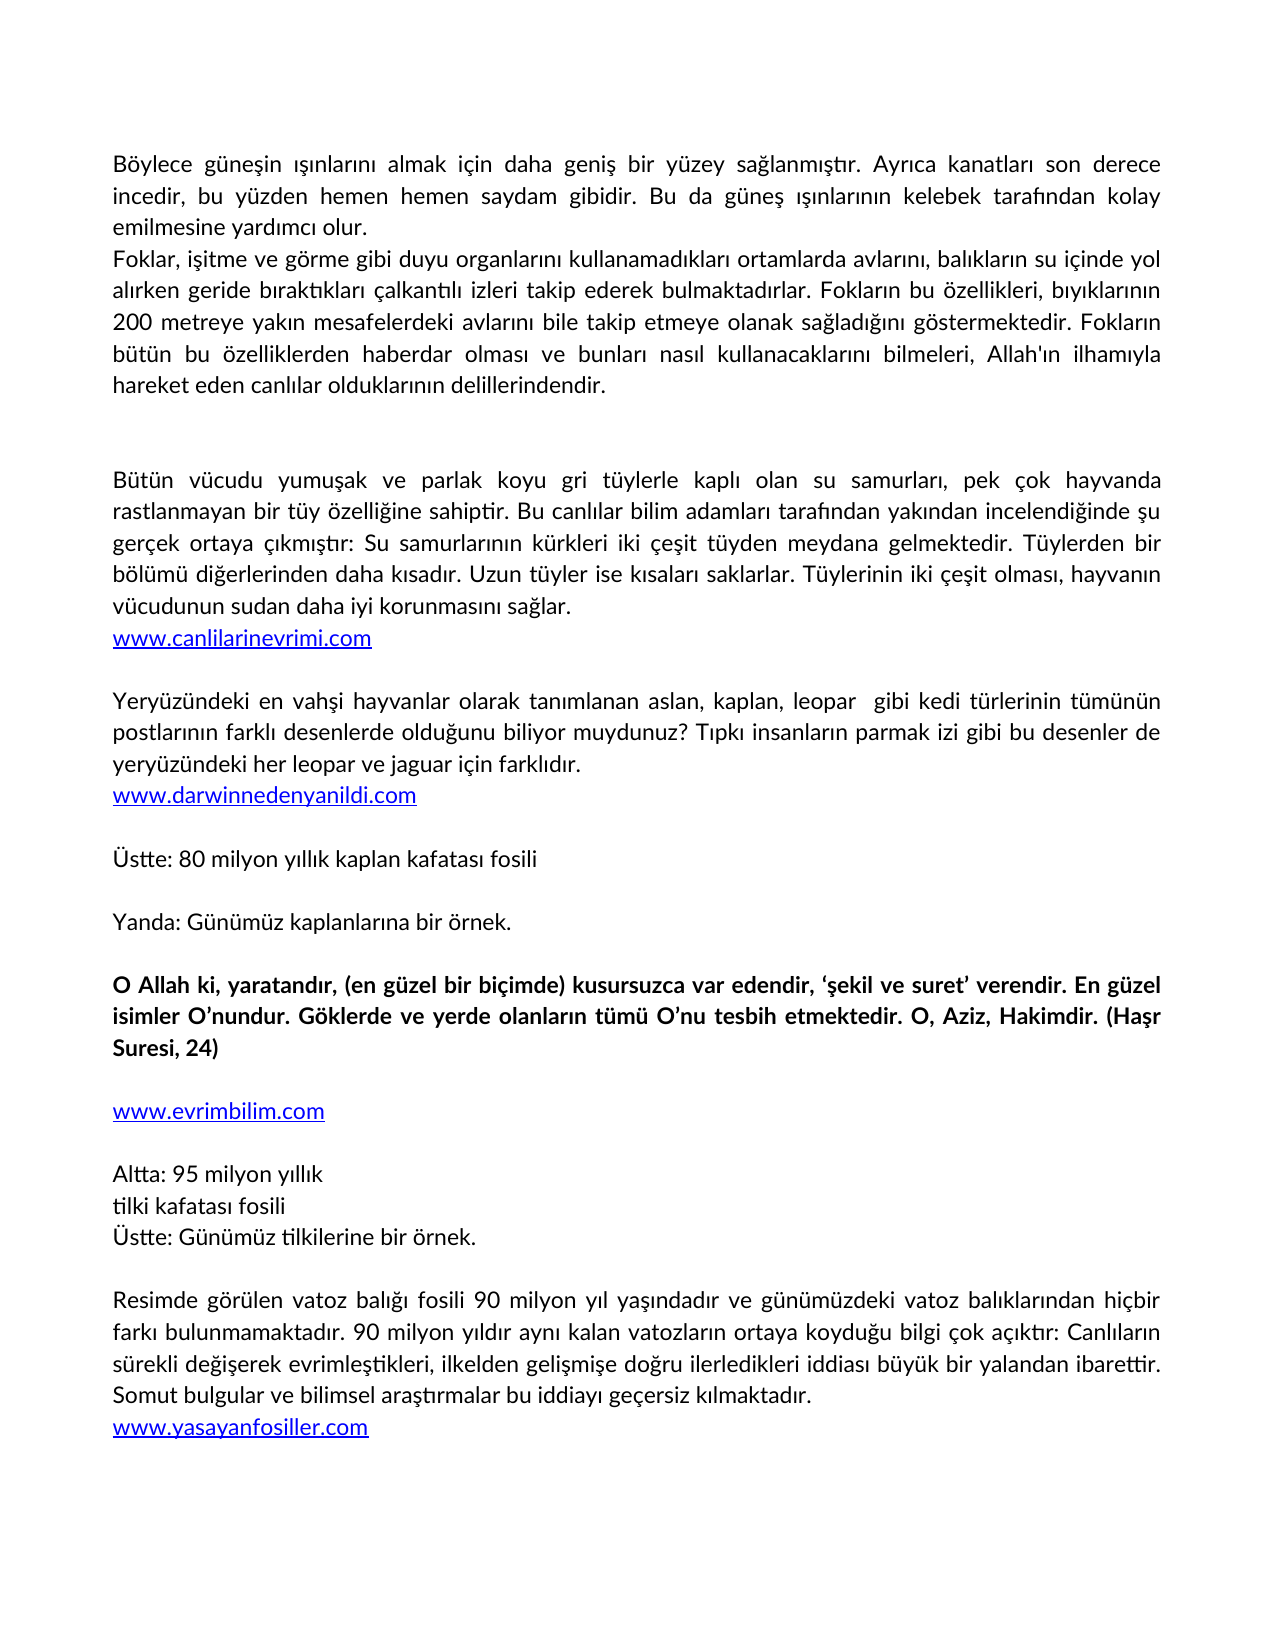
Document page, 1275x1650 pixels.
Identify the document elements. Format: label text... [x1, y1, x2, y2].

text Resimde görülen vatoz balığı fosili 90 milyon yıl yaşındadır ve günümüzdeki vatoz balıklarından hiçbir farkı bulunmamaktadır. 90 milyon yıldır aynı kalan vatozların ortaya koyduğu bilgi çok açıktır: Canlıların sürekli değişerek evrimleştikleri, ilkelden gelişmişe doğru ilerledikleri iddiası büyük bir yalandan ibarettir. Somut bulgular ve bilimsel araştırmalar bu iddiayı geçersiz kılmaktadır. [112, 1286, 1162, 1408]
text www.evrimbilim.com [112, 1097, 1162, 1124]
text Üstte: Günümüz tilkilerine bir örnek. [112, 1223, 1162, 1251]
text Yeryüzündeki en vahşi hayvanlar olarak tanımlanan aslan, kaplan, leopar gibi kedi türlerinin tümünün postlarının farklı desenlerde olduğunu biliyor muydunuz? Tıpkı insanların parmak izi gibi bu desenler de yeryüzündeki her leopar ve jaguar için farklıdır. [112, 687, 1162, 777]
text Altta: 95 milyon yıllık [112, 1160, 1162, 1187]
text Foklar, işitme ve görme gibi duyu organlarını kullanamadıkları ortamlarda avlarını, balıkların su içinde yol alırken geride bıraktıkları çalkantılı izleri takip ederek bulmaktadırlar. Fokların bu özellikleri, bıyıklarının 200 metreye yakın mesafelerdeki avlarını bile takip etmeye olanak sağladığını göstermektedir. Fokların bütün bu özelliklerden haberdar olması ve bunları nasıl kullanacaklarını bilmeleri, Allah'ın ilhamıyla hareket eden canlılar olduklarının delillerindendir. [112, 245, 1162, 398]
text Yanda: Günümüz kaplanlarına bir örnek. [112, 907, 1162, 935]
text O Allah ki, yaratandır, (en güzel bir biçimde) kusursuzca var edendir, ‘şekil ve suret’ verendir. En güzel isimler O’nundur. Göklerde ve yerde olanların tümü O’nu tesbih etmektedir. O, Aziz, Hakimdir. (Haşr Suresi, 24) [112, 971, 1162, 1061]
text Böylece güneşin ışınlarını almak için daha geniş bir yüzey sağlanmıştır. Ayrıca kanatları son derece incedir, bu yüzden hemen hemen saydam gibidir. Bu da güneş ışınlarının kelebek tarafından kolay emilmesine yardımcı olur. [112, 150, 1162, 241]
text www.canlilarinevrimi.com [112, 623, 1162, 651]
text tilki kafatası fosili [112, 1192, 1162, 1219]
text Üstte: 80 milyon yıllık kaplan kafatası fosili [112, 844, 1162, 872]
text www.yasayanfosiller.com [112, 1412, 1162, 1440]
text Bütün vücudu yumuşak ve parlak koyu gri tüylerle kaplı olan su samurları, pek çok hayvanda rastlanmayan bir tüy özelliğine sahiptir. Bu canlılar bilim adamları tarafından yakından incelendiğinde şu gerçek ortaya çıkmıştır: Su samurlarının kürkleri iki çeşit tüyden meydana gelmektedir. Tüylerden bir bölümü diğerlerinden daha kısadır. Uzun tüyler ise kısaları saklarlar. Tüylerinin iki çeşit olması, hayvanın vücudunun sudan daha iyi korunmasını sağlar. [112, 466, 1162, 619]
text www.darwinnedenyanildi.com [112, 781, 1162, 809]
